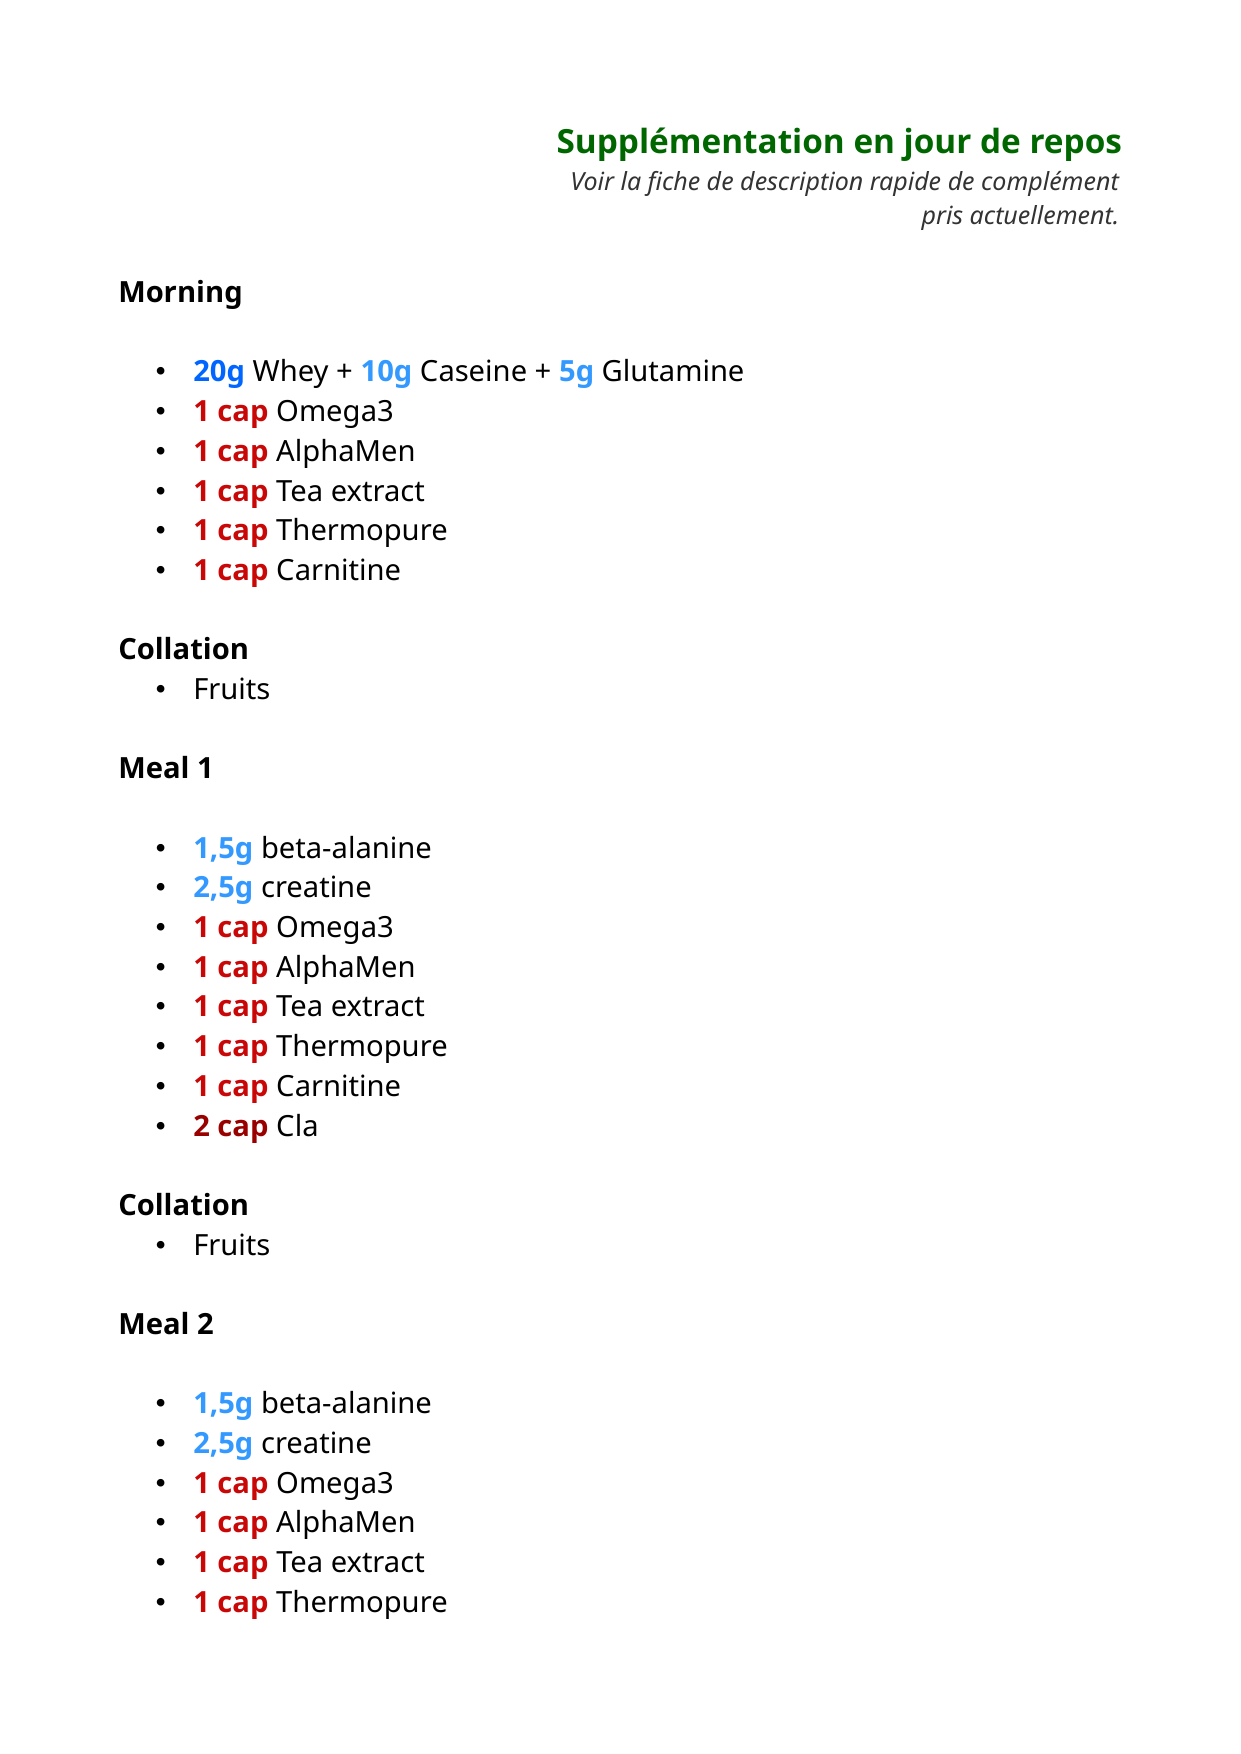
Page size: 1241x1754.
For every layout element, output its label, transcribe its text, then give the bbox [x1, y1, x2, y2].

list 1 cap Thermopure [156, 509, 1122, 549]
list 1 cap Tea extract [156, 470, 1122, 509]
list 1 cap Tea extract [156, 986, 1122, 1025]
text pris actuellement. [118, 198, 1122, 232]
list 1 cap AlphaMen [156, 946, 1122, 986]
text Morning [118, 271, 1122, 311]
list 2 cap Cla [156, 1105, 1122, 1144]
list 1 cap Carnitine [156, 1065, 1122, 1105]
list 2,5g creatine [156, 1422, 1122, 1462]
text Meal 1 [118, 748, 1122, 787]
list Fruits [156, 1224, 1122, 1263]
list 1 cap Omega3 [156, 1462, 1122, 1502]
list 2,5g creatine [156, 867, 1122, 906]
text Supplémentation en jour de repos [118, 118, 1122, 163]
list 1 cap Omega3 [156, 390, 1122, 430]
text Collation [118, 628, 1122, 668]
text Collation [118, 1184, 1122, 1224]
list 1 cap Carnitine [156, 549, 1122, 589]
list 20g Whey + 10g Caseine + 5g Glutamine [156, 351, 1122, 390]
list 1,5g beta-alanine [156, 827, 1122, 867]
list 1 cap Omega3 [156, 906, 1122, 946]
list 1 cap Tea extract [156, 1541, 1122, 1581]
list Fruits [156, 668, 1122, 708]
list 1,5g beta-alanine [156, 1383, 1122, 1422]
list 1 cap Thermopure [156, 1581, 1122, 1621]
text Meal 2 [118, 1303, 1122, 1343]
text Voir la fiche de description rapide de complément [118, 163, 1122, 198]
list 1 cap AlphaMen [156, 430, 1122, 470]
list 1 cap Thermopure [156, 1025, 1122, 1065]
list 1 cap AlphaMen [156, 1502, 1122, 1541]
